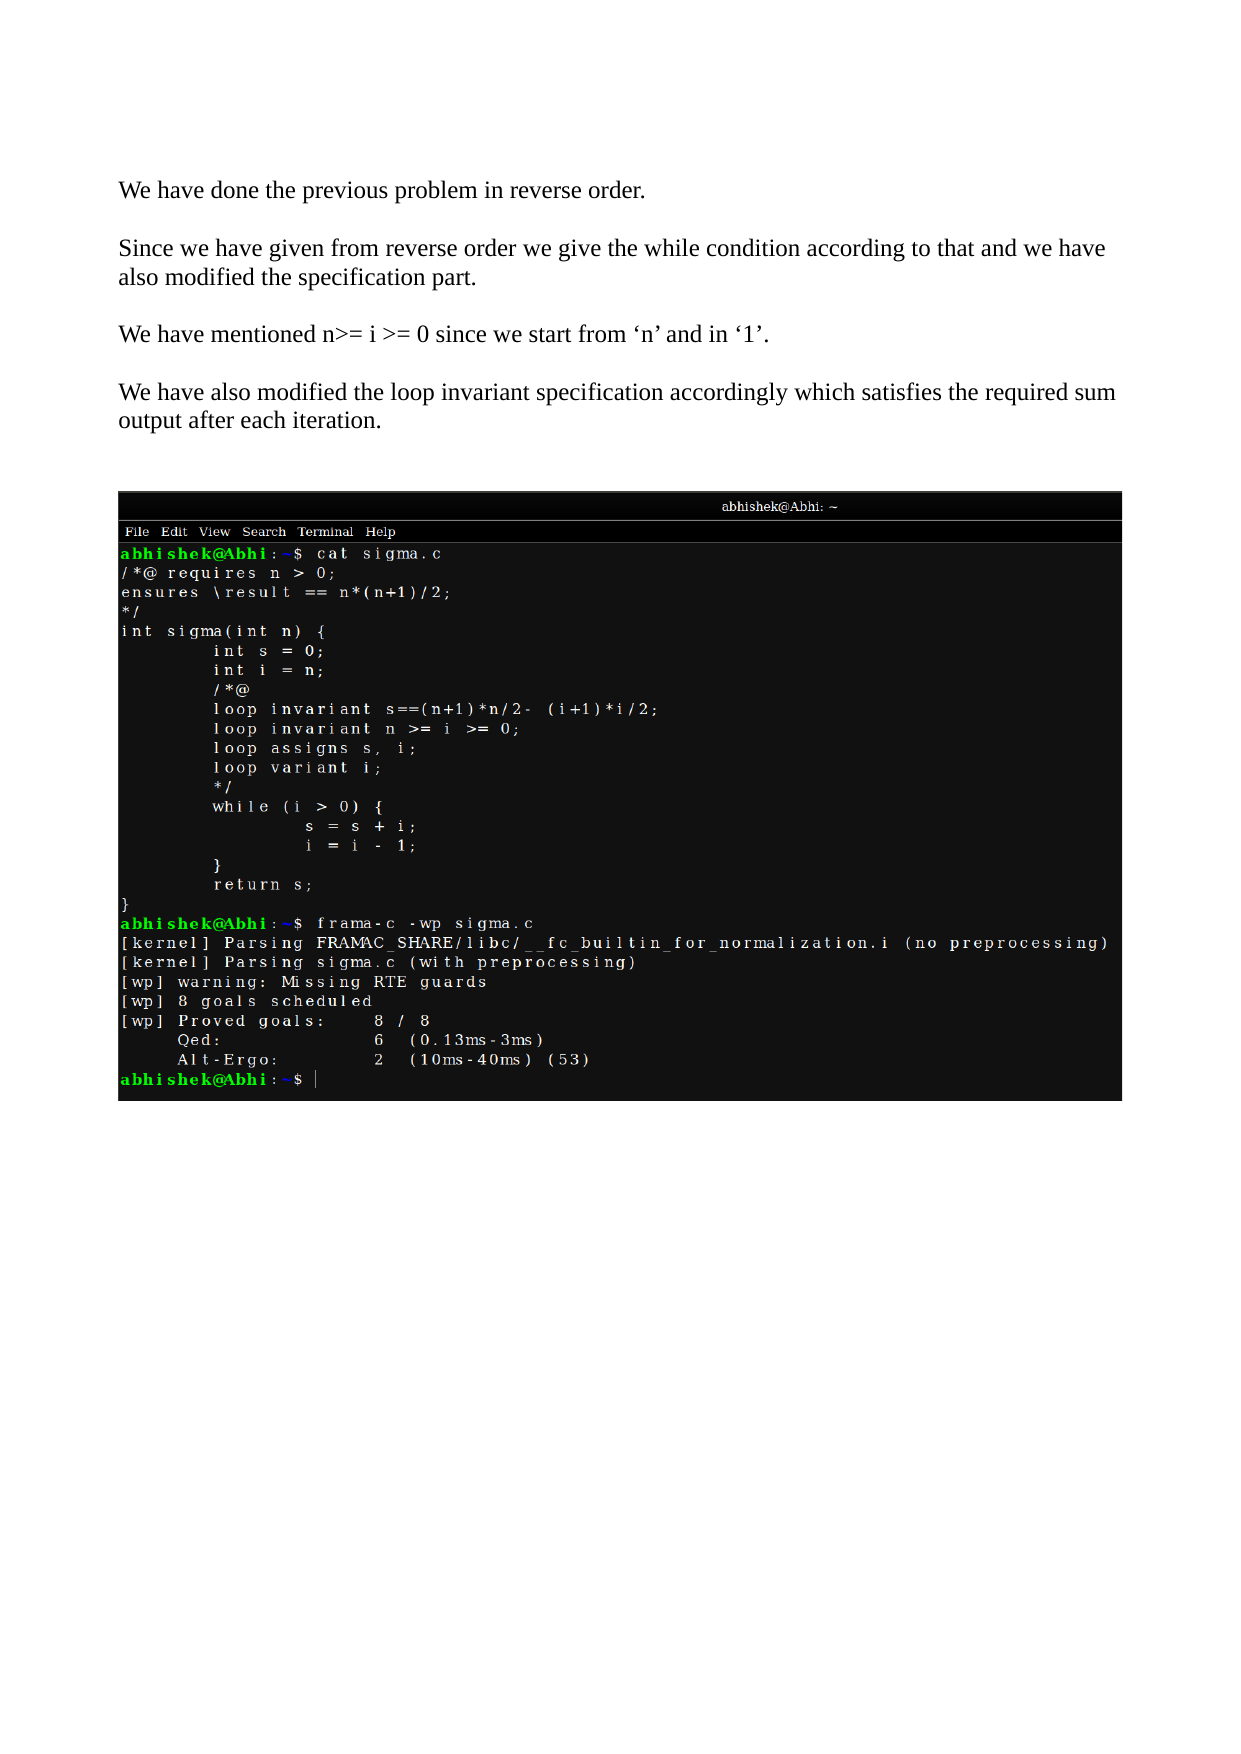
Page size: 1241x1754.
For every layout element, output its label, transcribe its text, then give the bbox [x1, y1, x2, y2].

picture [118, 491, 1123, 1101]
text Since we have given from reverse order we give the while condition according to that and we have also modified the specification part. [118, 233, 1122, 291]
text We have also modified the loop invariant specification accordingly which satisfies the required sum output after each iteration. [118, 377, 1122, 434]
text We have done the previous problem in reverse order. [118, 176, 1122, 204]
text We have mentioned n>= i >= 0 since we start from ‘n’ and in ‘1’. [118, 319, 1122, 348]
